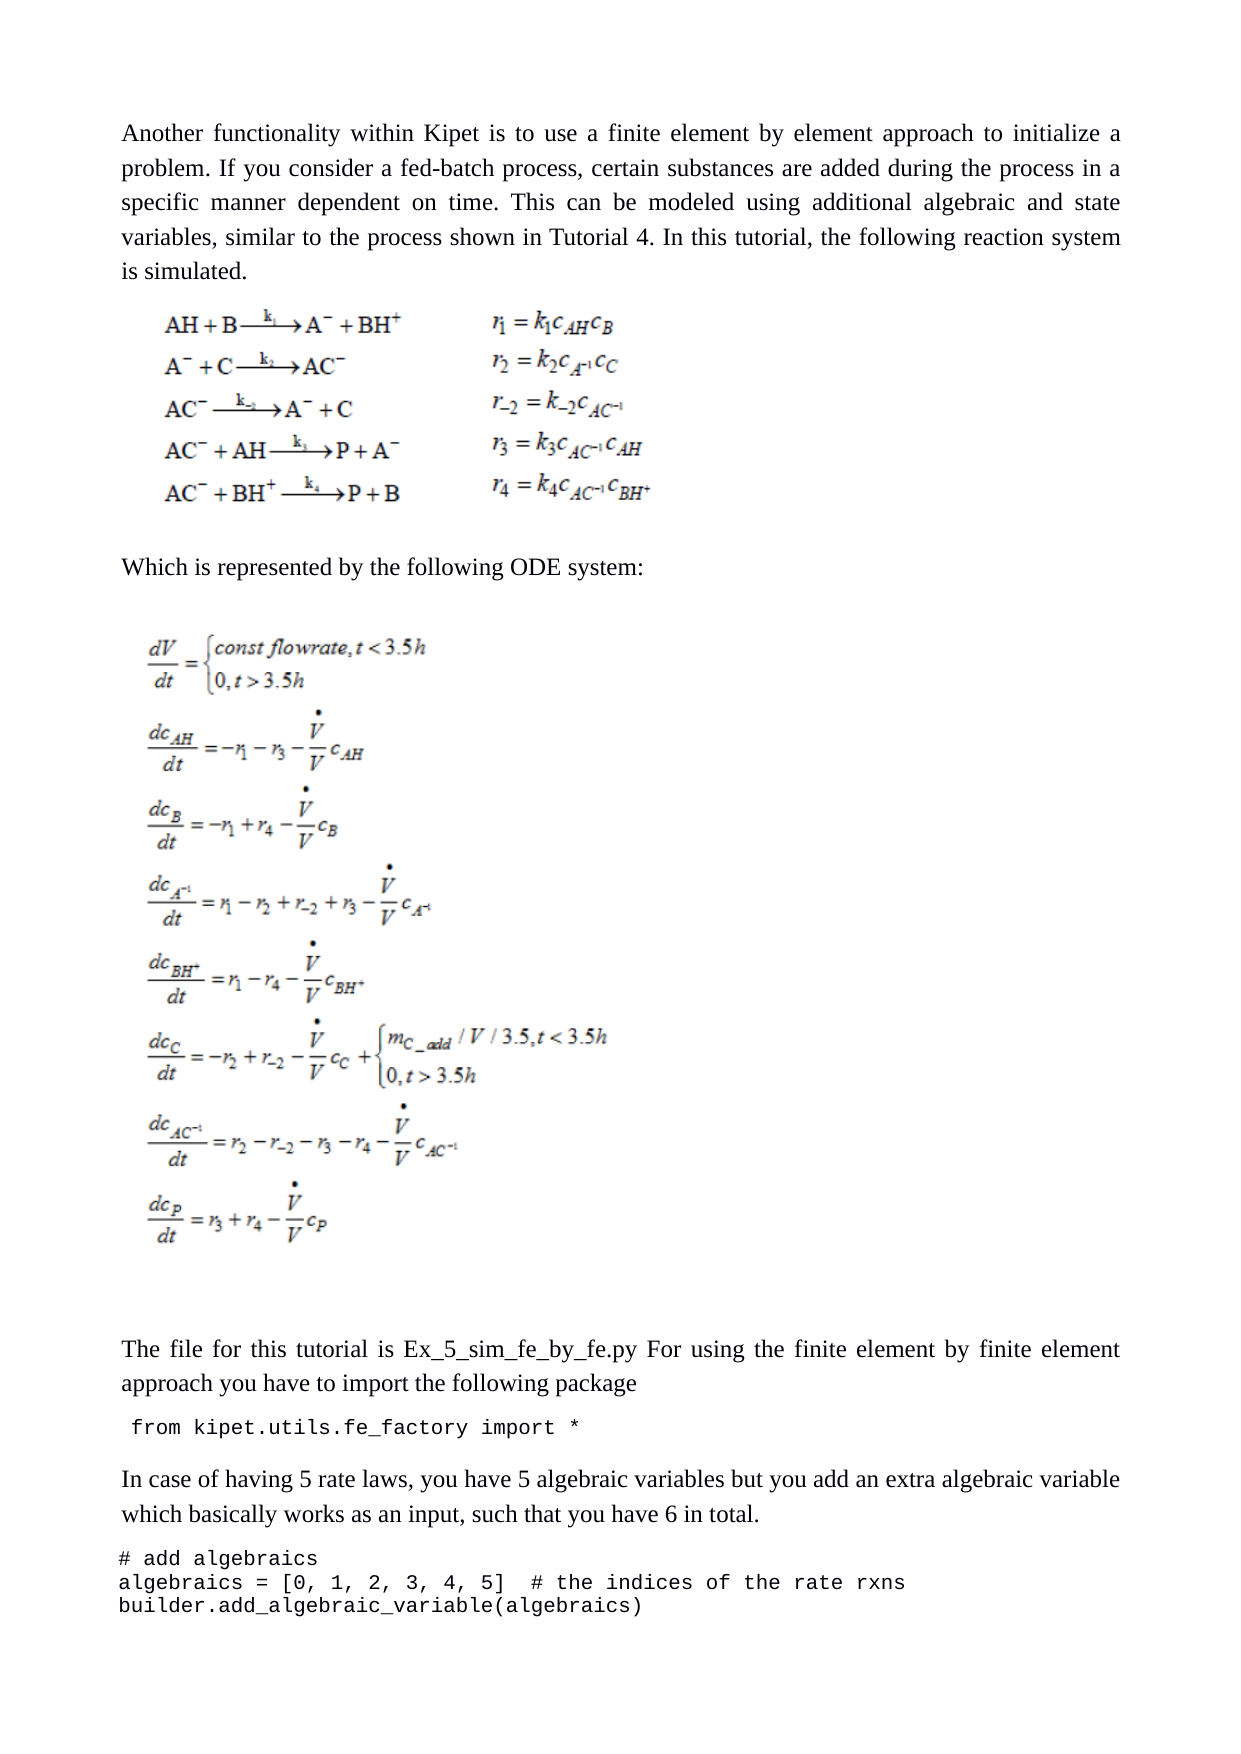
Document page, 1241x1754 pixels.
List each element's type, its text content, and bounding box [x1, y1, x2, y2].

text from kipet.utils.fe_factory import * [118, 1417, 1116, 1441]
text The file for this tutorial is Ex_5_sim_fe_by_fe.py For using the finite element by finite element approach you have to import the following package [121, 1334, 1122, 1397]
text algebraics = [0, 1, 2, 3, 4, 5] # the indices of the rate rxns [118, 1572, 1116, 1595]
text builder.add_algebraic_variable(algebraics) [118, 1595, 1116, 1619]
text # add algebraics [118, 1548, 1116, 1572]
text In case of having 5 rate laws, you have 5 algebraic variables but you add an extra algebraic variable which basically works as an input, such that you have 6 in total. [121, 1464, 1122, 1528]
text Another functionality within Kipet is to use a finite element by element approach to initialize a problem. If you consider a fed-batch process, certain substances are added during the process in a specific manner dependent on time. This can be modeled using additional algebraic and state variables, similar to the process shown in Tutorial 4. In this tutorial, the following reaction system is simulated. [121, 118, 1122, 285]
text Which is represented by the following ODE system: [121, 552, 1122, 581]
